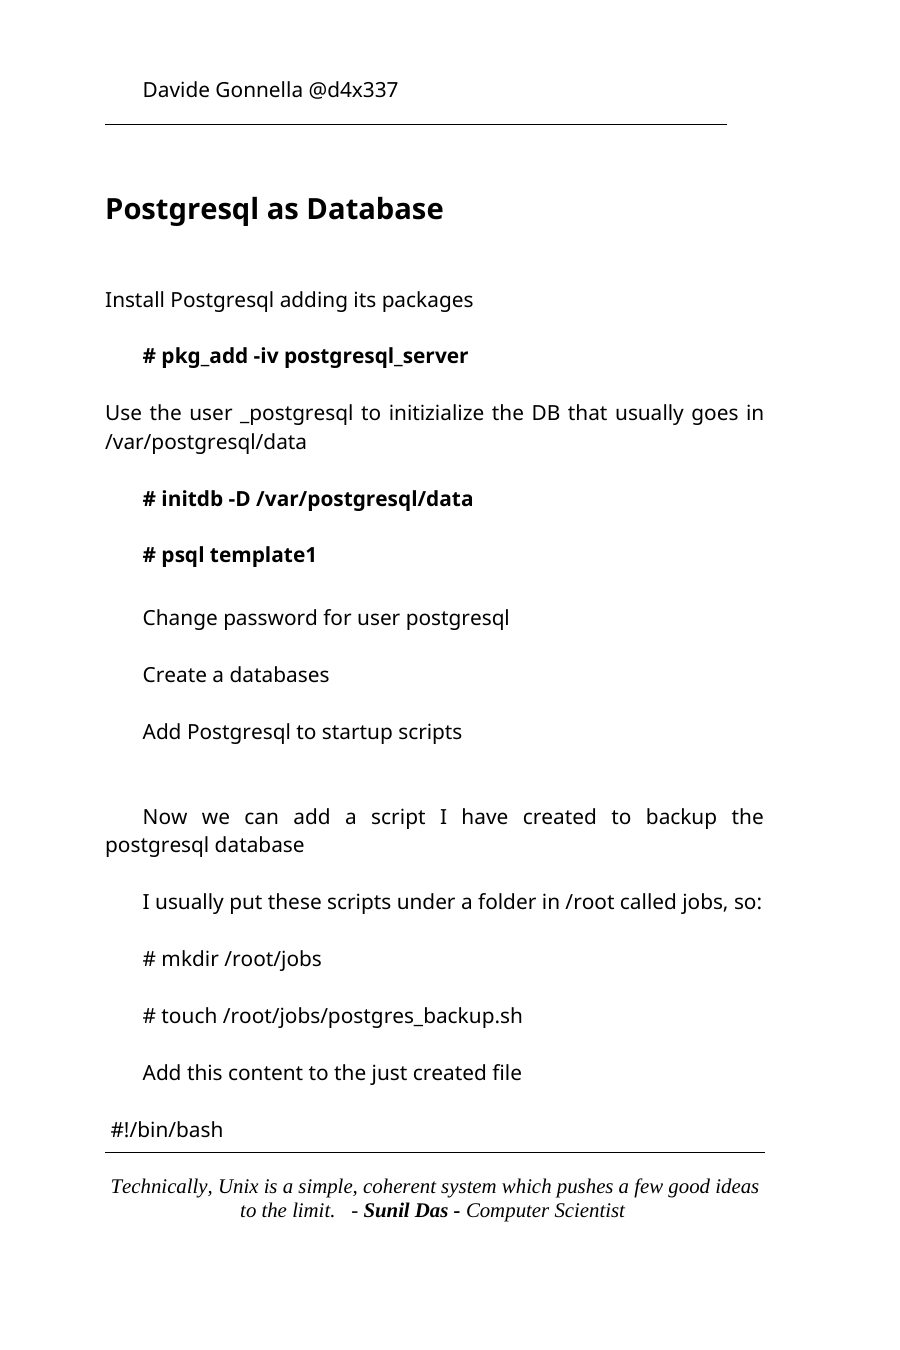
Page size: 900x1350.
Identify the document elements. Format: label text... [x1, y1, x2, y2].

text Create a databases [105, 660, 765, 688]
text # mkdir /root/jobs [105, 944, 765, 973]
text Add Postgresql to startup scripts [105, 717, 765, 745]
text Now we can add a script I have created to backup the postgresql database [105, 802, 765, 859]
text # psql template1 [105, 541, 765, 569]
text Add this content to the just created file [105, 1058, 765, 1087]
text I usually put these scripts under a folder in /root called jobs, so: [105, 887, 765, 916]
text #!/bin/bash [105, 1115, 765, 1143]
text # initdb -D /var/postgresql/data [105, 484, 765, 512]
text Use the user _postgresql to initizialize the DB that usually goes in /var/postgresql/data [105, 398, 765, 455]
text # touch /root/jobs/postgres_backup.sh [105, 1001, 765, 1030]
text Change password for user postgresql [105, 603, 765, 632]
text Postgresql as Database [105, 188, 765, 228]
text # pkg_add -iv postgresql_server [105, 342, 765, 370]
text Install Postgresql adding its packages [105, 285, 765, 313]
